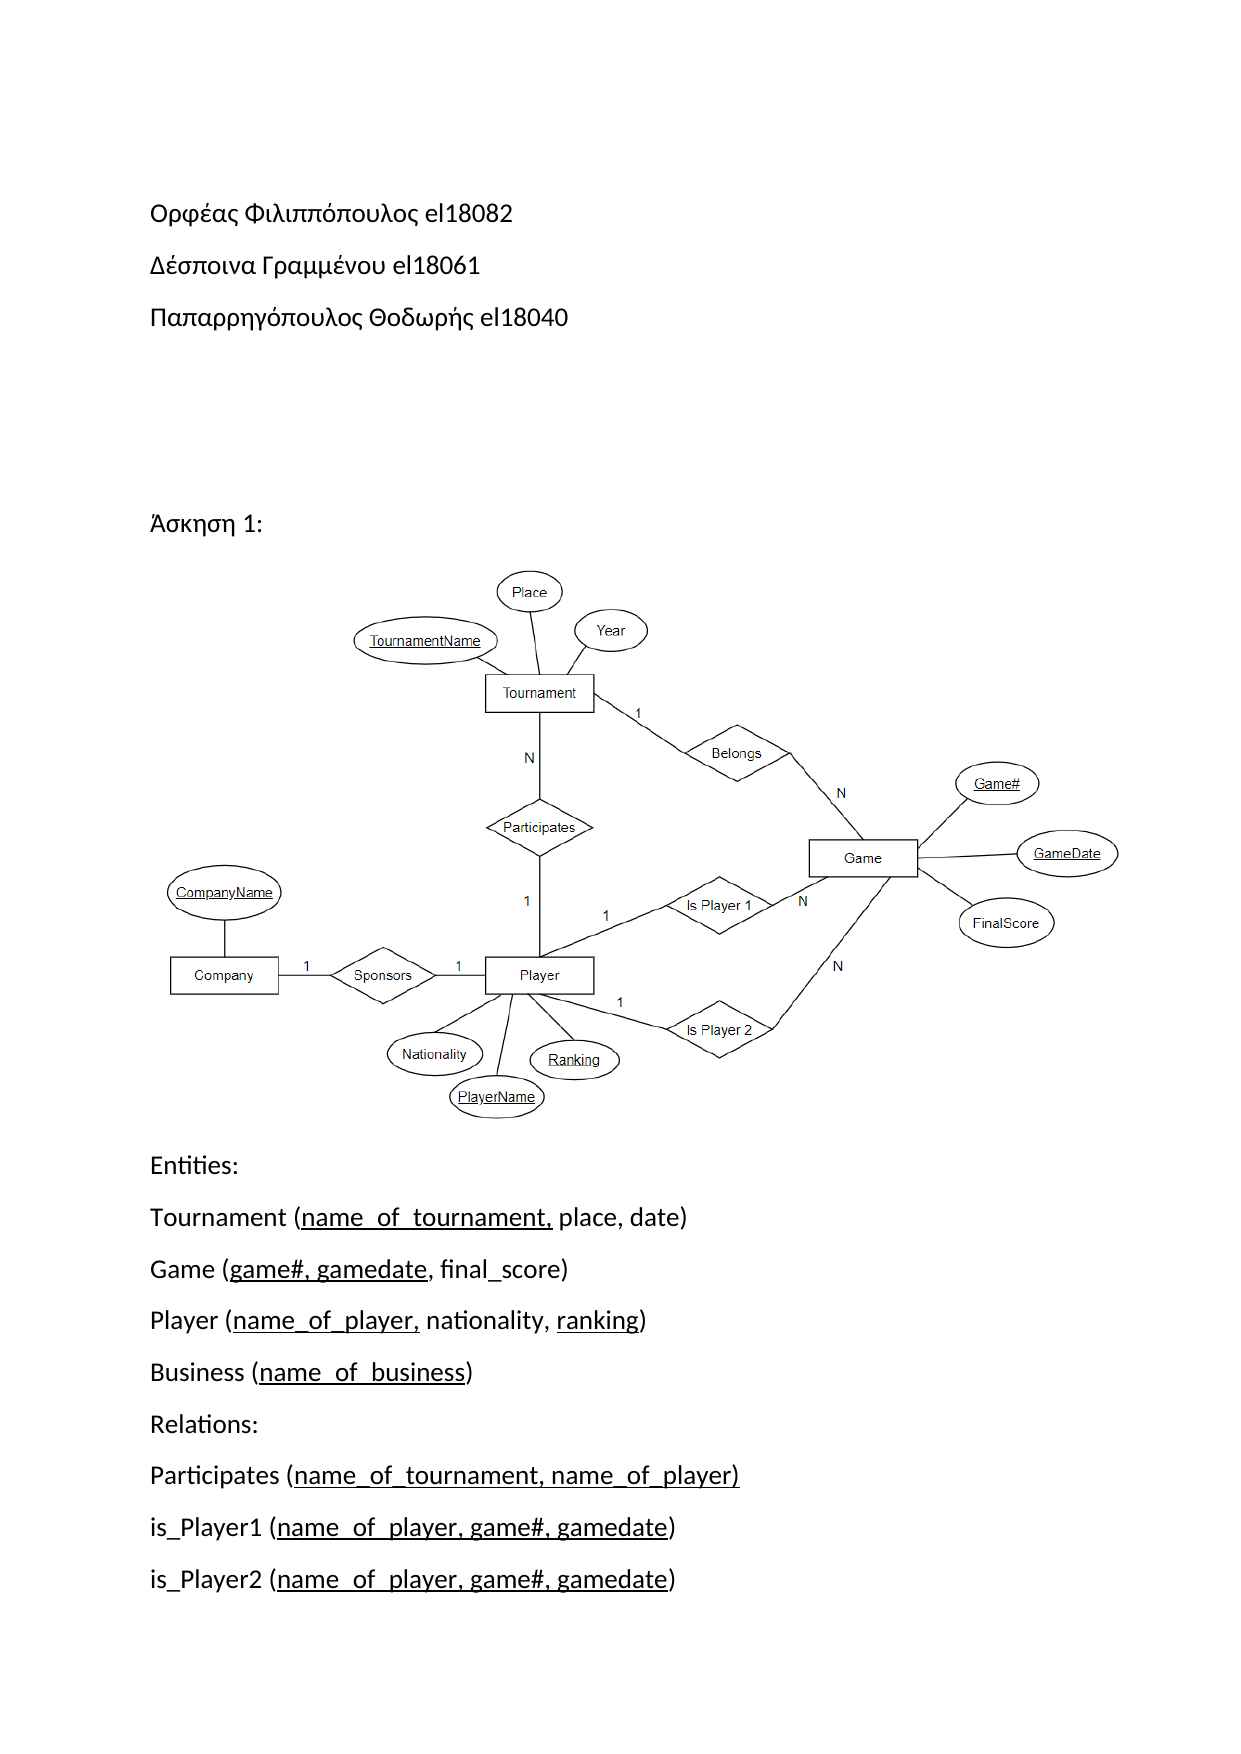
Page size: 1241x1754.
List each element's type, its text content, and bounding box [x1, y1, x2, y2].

text Participates (name_of_tournament, name_of_player) [150, 1458, 1090, 1492]
text Business (name_of_business) [150, 1355, 1090, 1388]
picture [150, 558, 1125, 1131]
text Tournament (name_of_tournament, place, date) [150, 1200, 1090, 1233]
text Δέσποινα Γραμμένου el18061 [150, 248, 1090, 281]
text Ορφέας Φιλιππόπουλος el18082 [150, 196, 1090, 229]
text is_Player2 (name_of_player, game#, gamedate) [150, 1562, 1090, 1595]
text Entities: [150, 1148, 1090, 1182]
text Άσκηση 1: [150, 506, 1090, 539]
text Game (game#, gamedate, final_score) [150, 1252, 1090, 1285]
text is_Player1 (name_of_player, game#, gamedate) [150, 1510, 1090, 1543]
text Relations: [150, 1407, 1090, 1440]
text Παπαρρηγόπουλος Θοδωρής el18040 [150, 300, 1090, 333]
text Player (name_of_player, nationality, ranking) [150, 1303, 1090, 1337]
